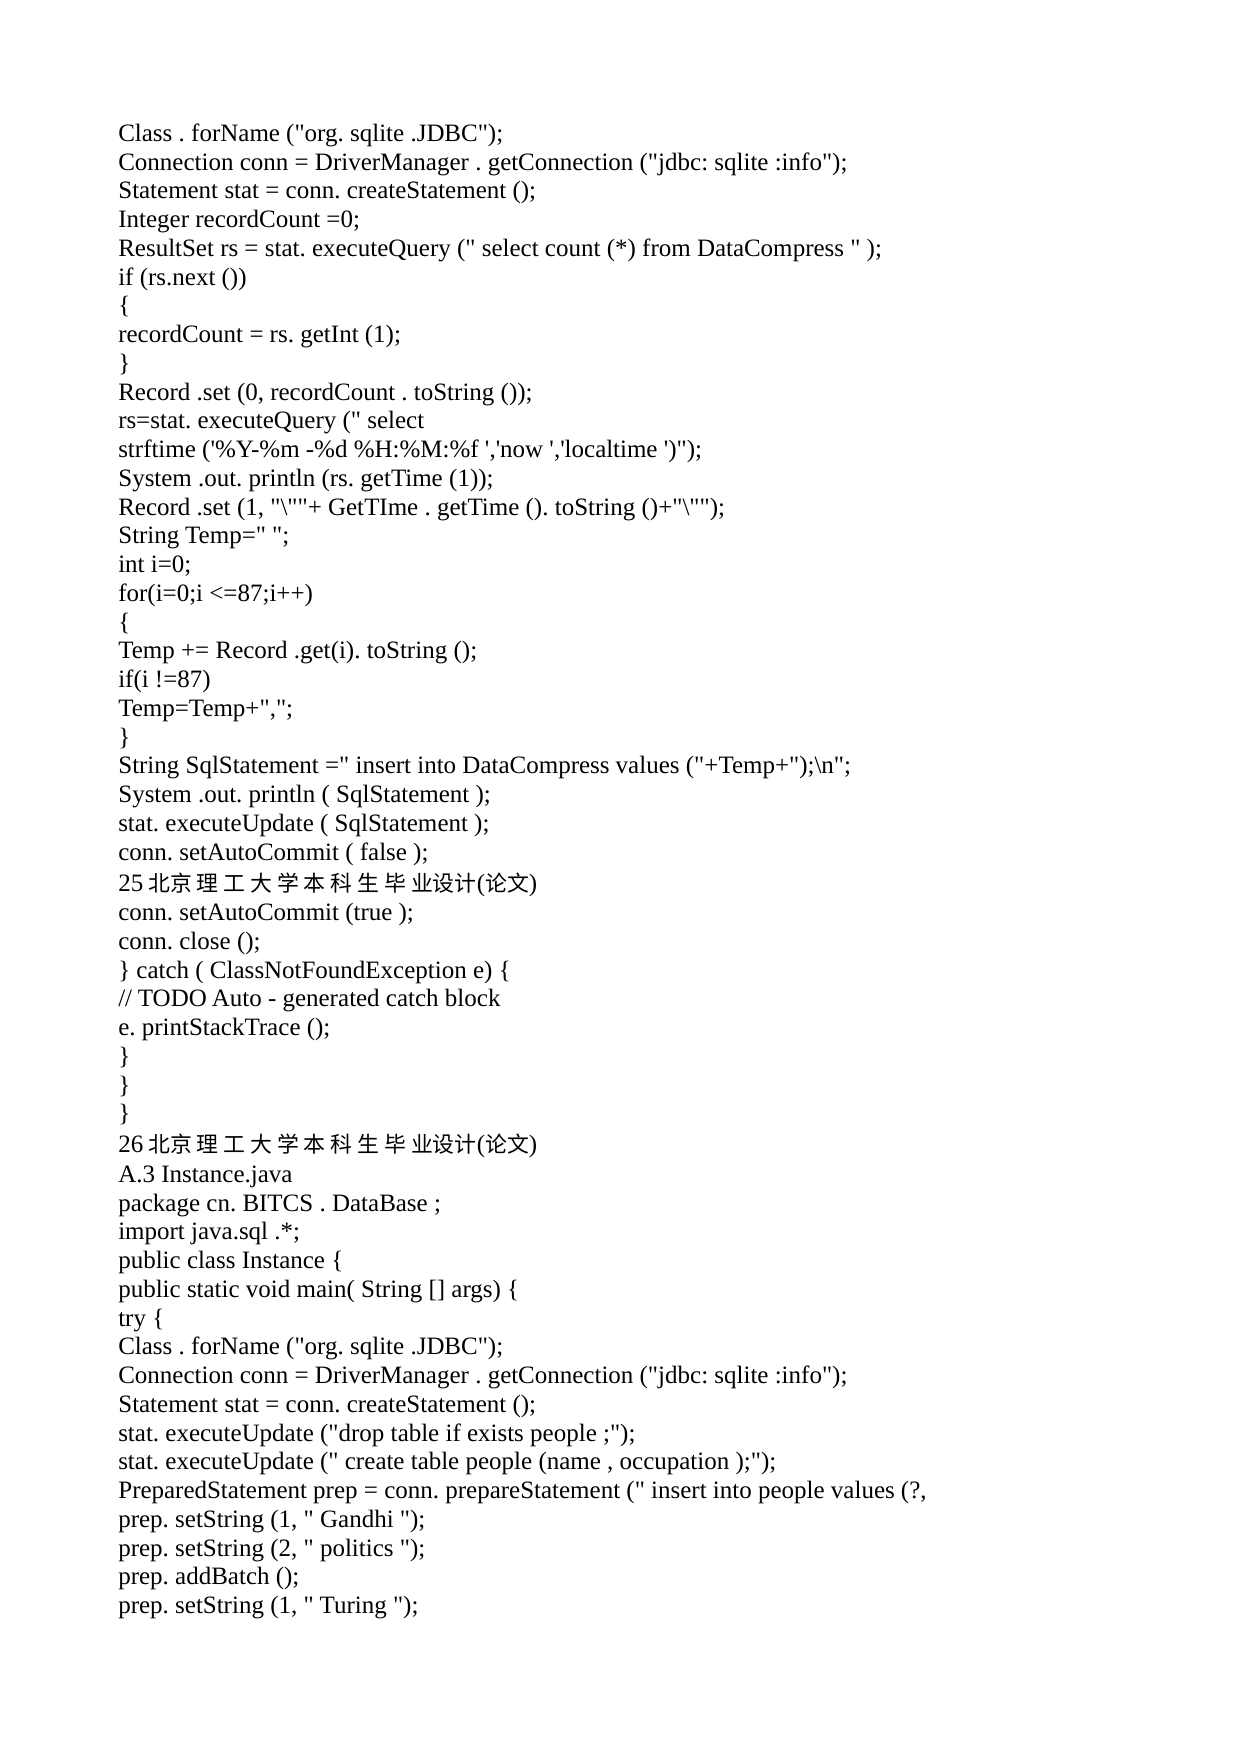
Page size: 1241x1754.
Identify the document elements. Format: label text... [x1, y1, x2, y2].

text strftime ('%Y-%m -%d %H:%M:%f ','now ','localtime ')"); [118, 434, 1122, 463]
text { [118, 607, 1122, 636]
text rs=stat. executeQuery (" select [118, 406, 1122, 434]
text Record .set (1, "\""+ GetTIme . getTime (). toString ()+"\""); [118, 492, 1122, 521]
text if(i !=87) [118, 664, 1122, 693]
text prep. setString (2, " politics "); [118, 1533, 1122, 1561]
text PreparedStatement prep = conn. prepareStatement (" insert into people values (?, [118, 1475, 1122, 1504]
text 25北京 理 工 大 学 本 科 生 毕 业设计(论文) [118, 866, 1122, 897]
text conn. setAutoCommit ( false ); [118, 837, 1122, 866]
text prep. addBatch (); [118, 1561, 1122, 1590]
text conn. setAutoCommit (true ); [118, 897, 1122, 926]
text } [118, 1098, 1122, 1127]
text Temp += Record .get(i). toString (); [118, 636, 1122, 664]
text System .out. println (rs. getTime (1)); [118, 463, 1122, 492]
text String Temp=" "; [118, 521, 1122, 549]
text public class Instance { [118, 1245, 1122, 1274]
text } [118, 348, 1122, 377]
text recordCount = rs. getInt (1); [118, 319, 1122, 348]
text ResultSet rs = stat. executeQuery (" select count (*) from DataCompress " ); [118, 233, 1122, 262]
text Class . forName ("org. sqlite .JDBC"); [118, 1331, 1122, 1360]
text import java.sql .*; [118, 1216, 1122, 1245]
text { [118, 291, 1122, 319]
text Statement stat = conn. createStatement (); [118, 1389, 1122, 1418]
text public static void main( String [] args) { [118, 1274, 1122, 1303]
text Integer recordCount =0; [118, 204, 1122, 233]
text } [118, 1070, 1122, 1098]
text } catch ( ClassNotFoundException e) { [118, 955, 1122, 983]
text package cn. BITCS . DataBase ; [118, 1188, 1122, 1216]
text System .out. println ( SqlStatement ); [118, 779, 1122, 808]
text String SqlStatement =" insert into DataCompress values ("+Temp+");\n"; [118, 751, 1122, 779]
text try { [118, 1303, 1122, 1331]
text prep. setString (1, " Gandhi "); [118, 1504, 1122, 1533]
text Temp=Temp+","; [118, 693, 1122, 722]
text Connection conn = DriverManager . getConnection ("jdbc: sqlite :info"); [118, 1360, 1122, 1389]
text if (rs.next ()) [118, 262, 1122, 291]
text stat. executeUpdate ("drop table if exists people ;"); [118, 1418, 1122, 1446]
text } [118, 1041, 1122, 1070]
text } [118, 722, 1122, 751]
text for(i=0;i <=87;i++) [118, 578, 1122, 607]
text Record .set (0, recordCount . toString ()); [118, 377, 1122, 406]
text stat. executeUpdate (" create table people (name , occupation );"); [118, 1446, 1122, 1475]
text 26北京 理 工 大 学 本 科 生 毕 业设计(论文) [118, 1127, 1122, 1159]
text Statement stat = conn. createStatement (); [118, 176, 1122, 204]
text // TODO Auto - generated catch block [118, 983, 1122, 1012]
text prep. setString (1, " Turing "); [118, 1590, 1122, 1619]
text Class . forName ("org. sqlite .JDBC"); [118, 118, 1122, 147]
text stat. executeUpdate ( SqlStatement ); [118, 808, 1122, 837]
text Connection conn = DriverManager . getConnection ("jdbc: sqlite :info"); [118, 147, 1122, 176]
text e. printStackTrace (); [118, 1012, 1122, 1041]
text conn. close (); [118, 926, 1122, 955]
text int i=0; [118, 549, 1122, 578]
text A.3 Instance.java [118, 1159, 1122, 1188]
